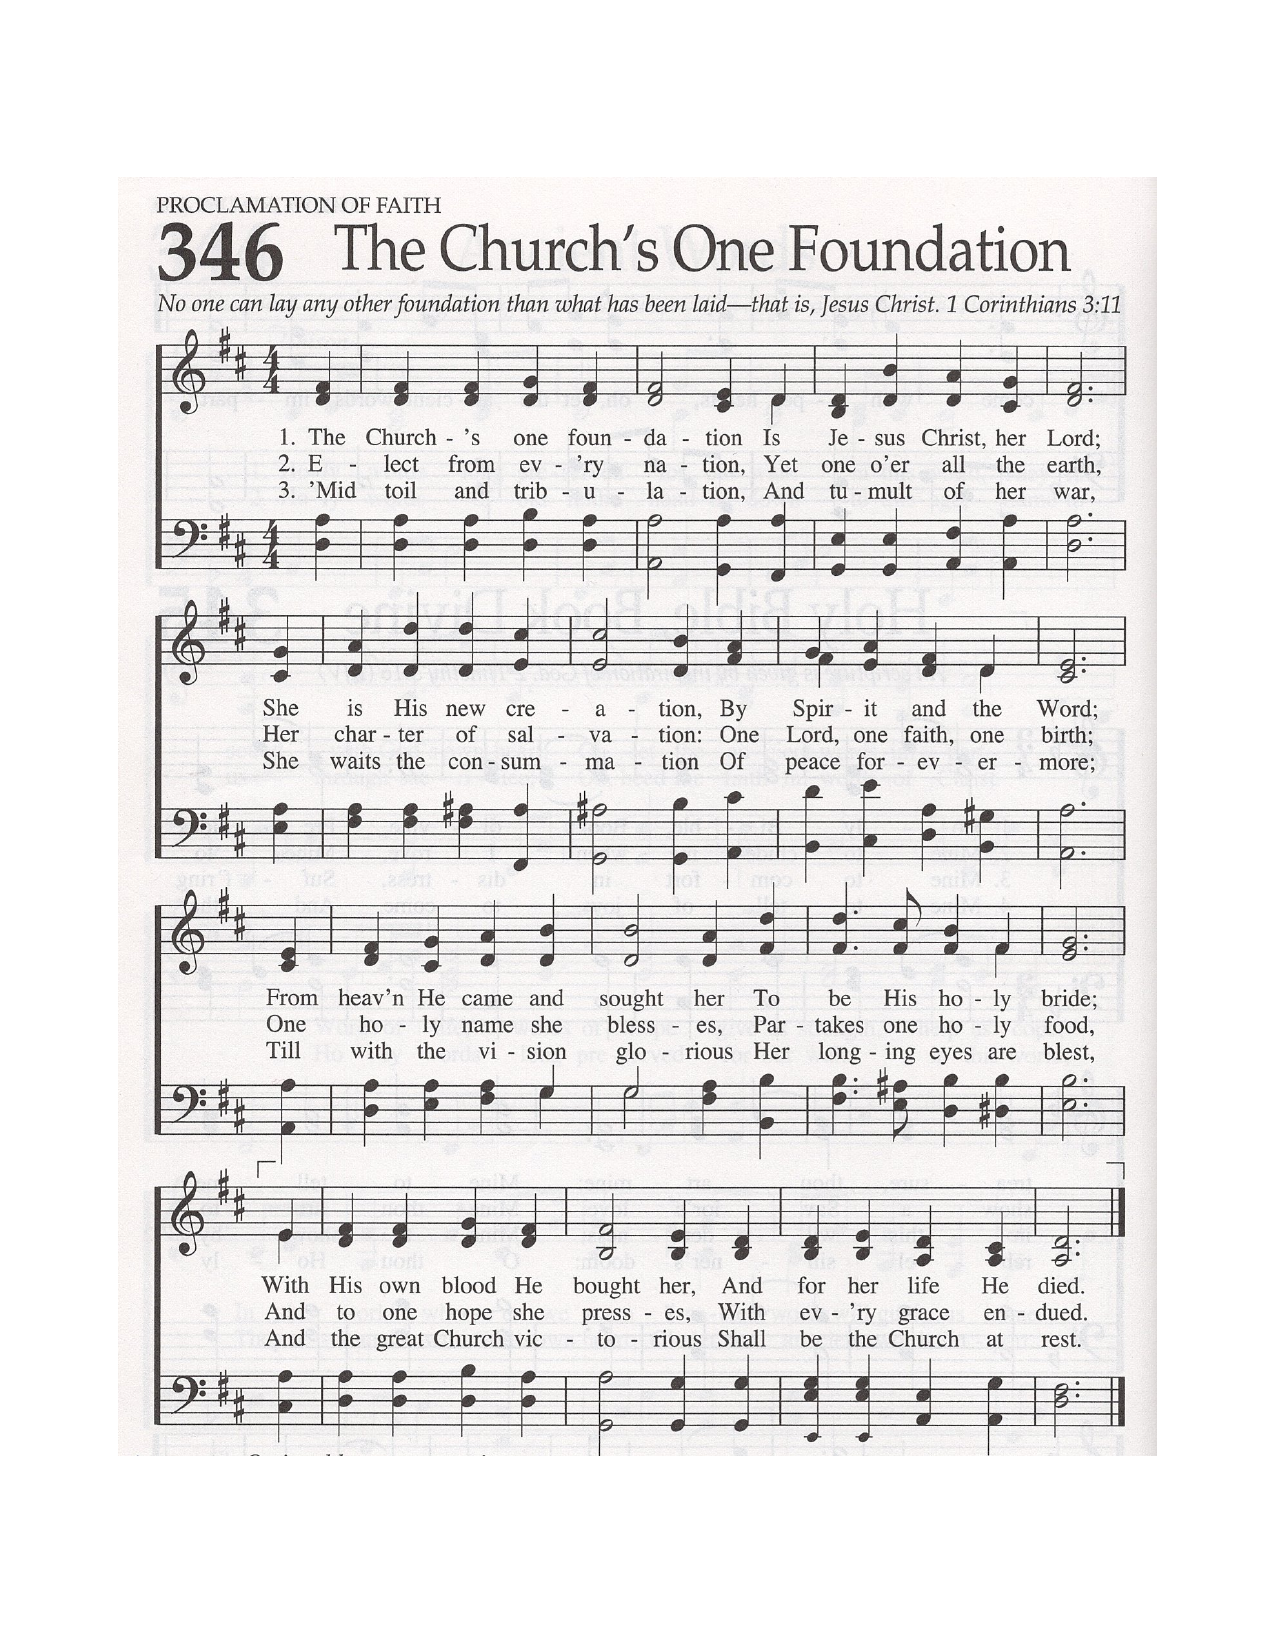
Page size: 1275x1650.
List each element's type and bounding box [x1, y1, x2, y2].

picture [118, 177, 1157, 1456]
